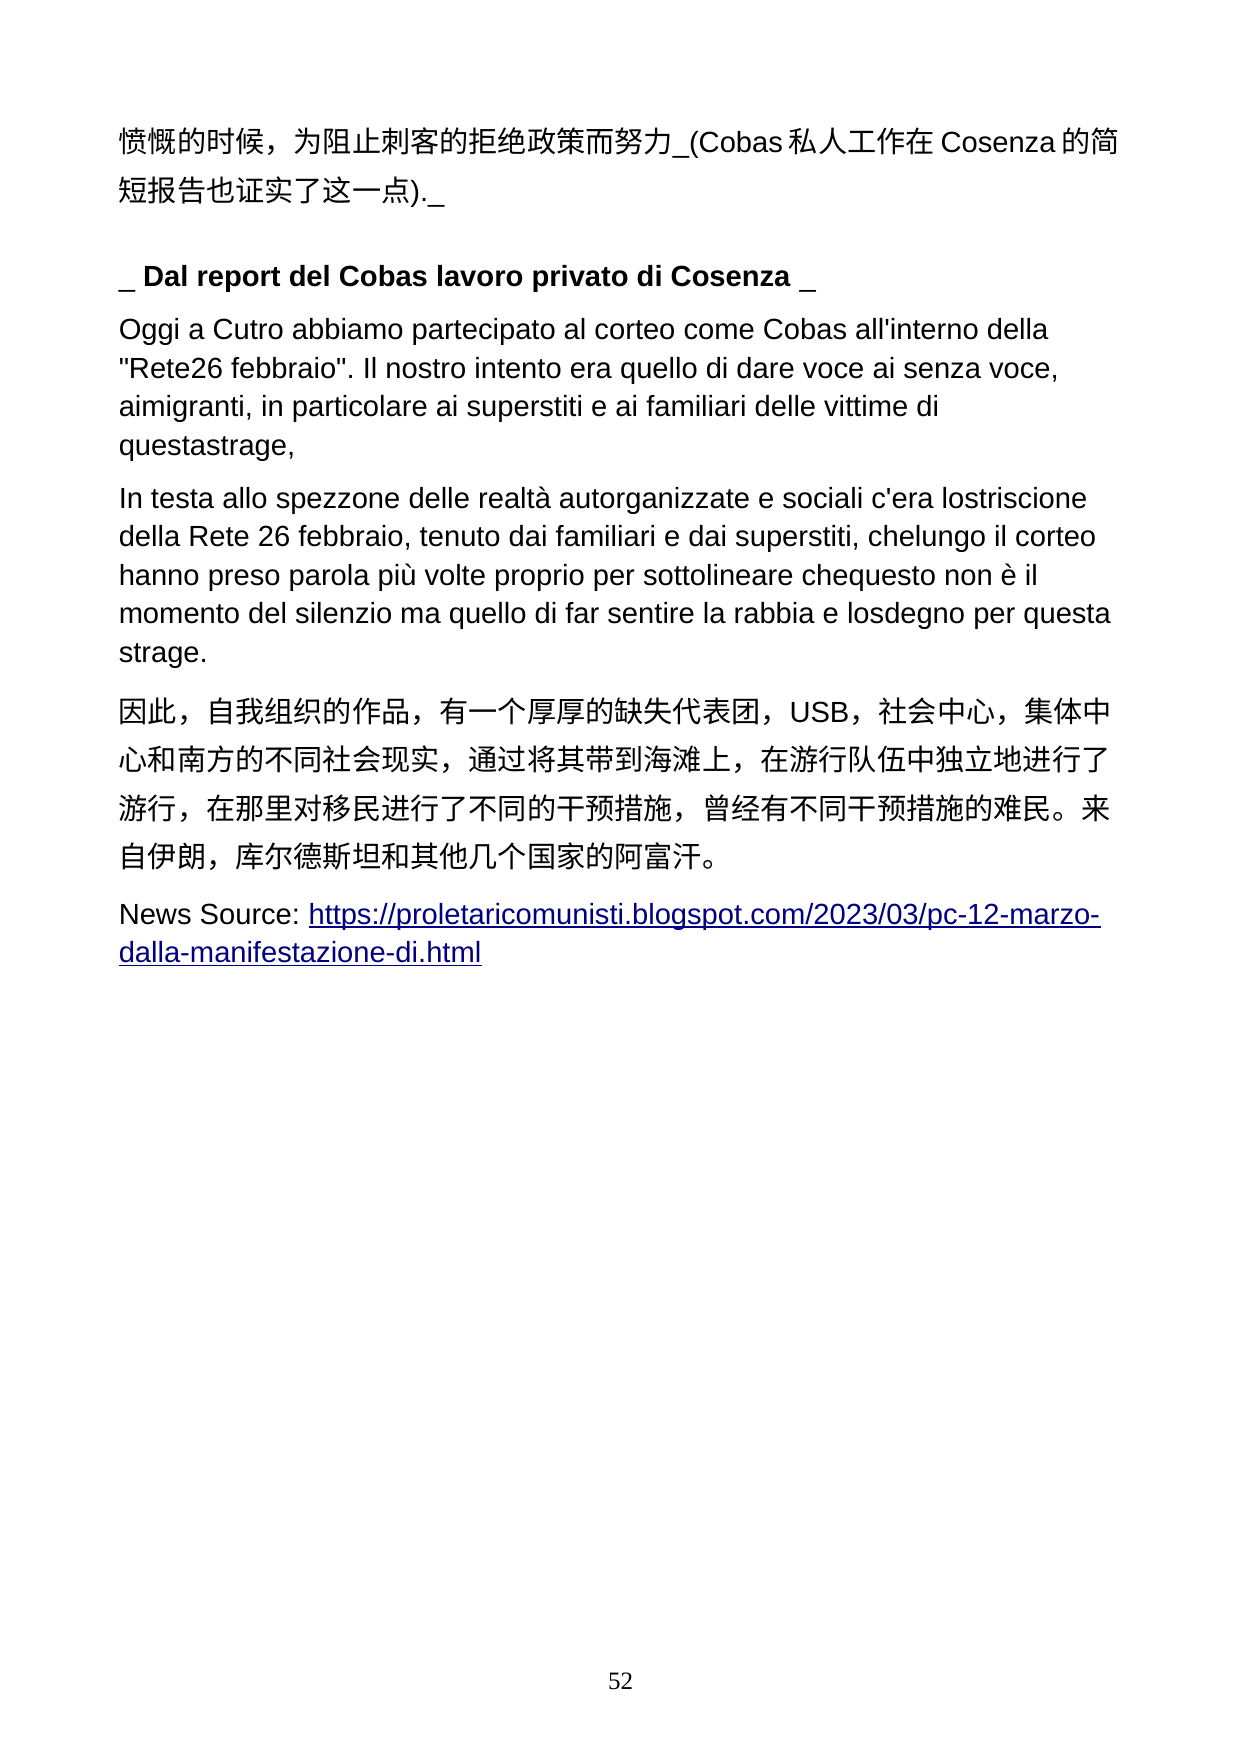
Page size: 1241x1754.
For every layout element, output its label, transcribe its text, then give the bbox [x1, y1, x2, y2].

text 游行队伍分为CGIL和其他机构组织的两部分，再向后隔开一百米的几个不同的非政府组织，基本的工会和左翼形态。 意愿的CGIL将进行一场无声的游行，该游行将在海滩上进行，向海上死亡致敬。 然而，正如他们在三月的干预措施中所说的那样，为了团结，社会，基本联盟，慰问已经过去了，现在是抗议和愤慨的时候，为阻止刺客的拒绝政策而努力_(Cobas私人工作在Cosenza的简短报告也证实了这一点)._ [118, 118, 1122, 209]
text Oggi a Cutro abbiamo partecipato al corteo come Cobas all'interno della "Rete26 febbraio". Il nostro intento era quello di dare voce ai senza voce, aimigranti, in particolare ai superstiti e ai familiari delle vittime di questastrage, [118, 312, 1122, 461]
text _ Dal report del Cobas lavoro privato di Cosenza _ [118, 259, 1122, 292]
text In testa allo spezzone delle realtà autorganizzate e sociali c'era lostriscione della Rete 26 febbraio, tenuto dai familiari e dai superstiti, chelungo il corteo hanno preso parola più volte proprio per sottolineare chequesto non è il momento del silenzio ma quello di far sentire la rabbia e losdegno per questa strage. [118, 481, 1122, 668]
text News Source: https://proletaricomunisti.blogspot.com/2023/03/pc-12-marzo-dalla-manifestazione-di.html [118, 897, 1122, 969]
text 因此，自我组织的作品，有一个厚厚的缺失代表团，USB，社会中心，集体中心和南方的不同社会现实，通过将其带到海滩上，在游行队伍中独立地进行了游行，在那里对移民进行了不同的干预措施，曾经有不同干预措施的难民。来自伊朗，库尔德斯坦和其他几个国家的阿富汗。 [118, 688, 1122, 876]
